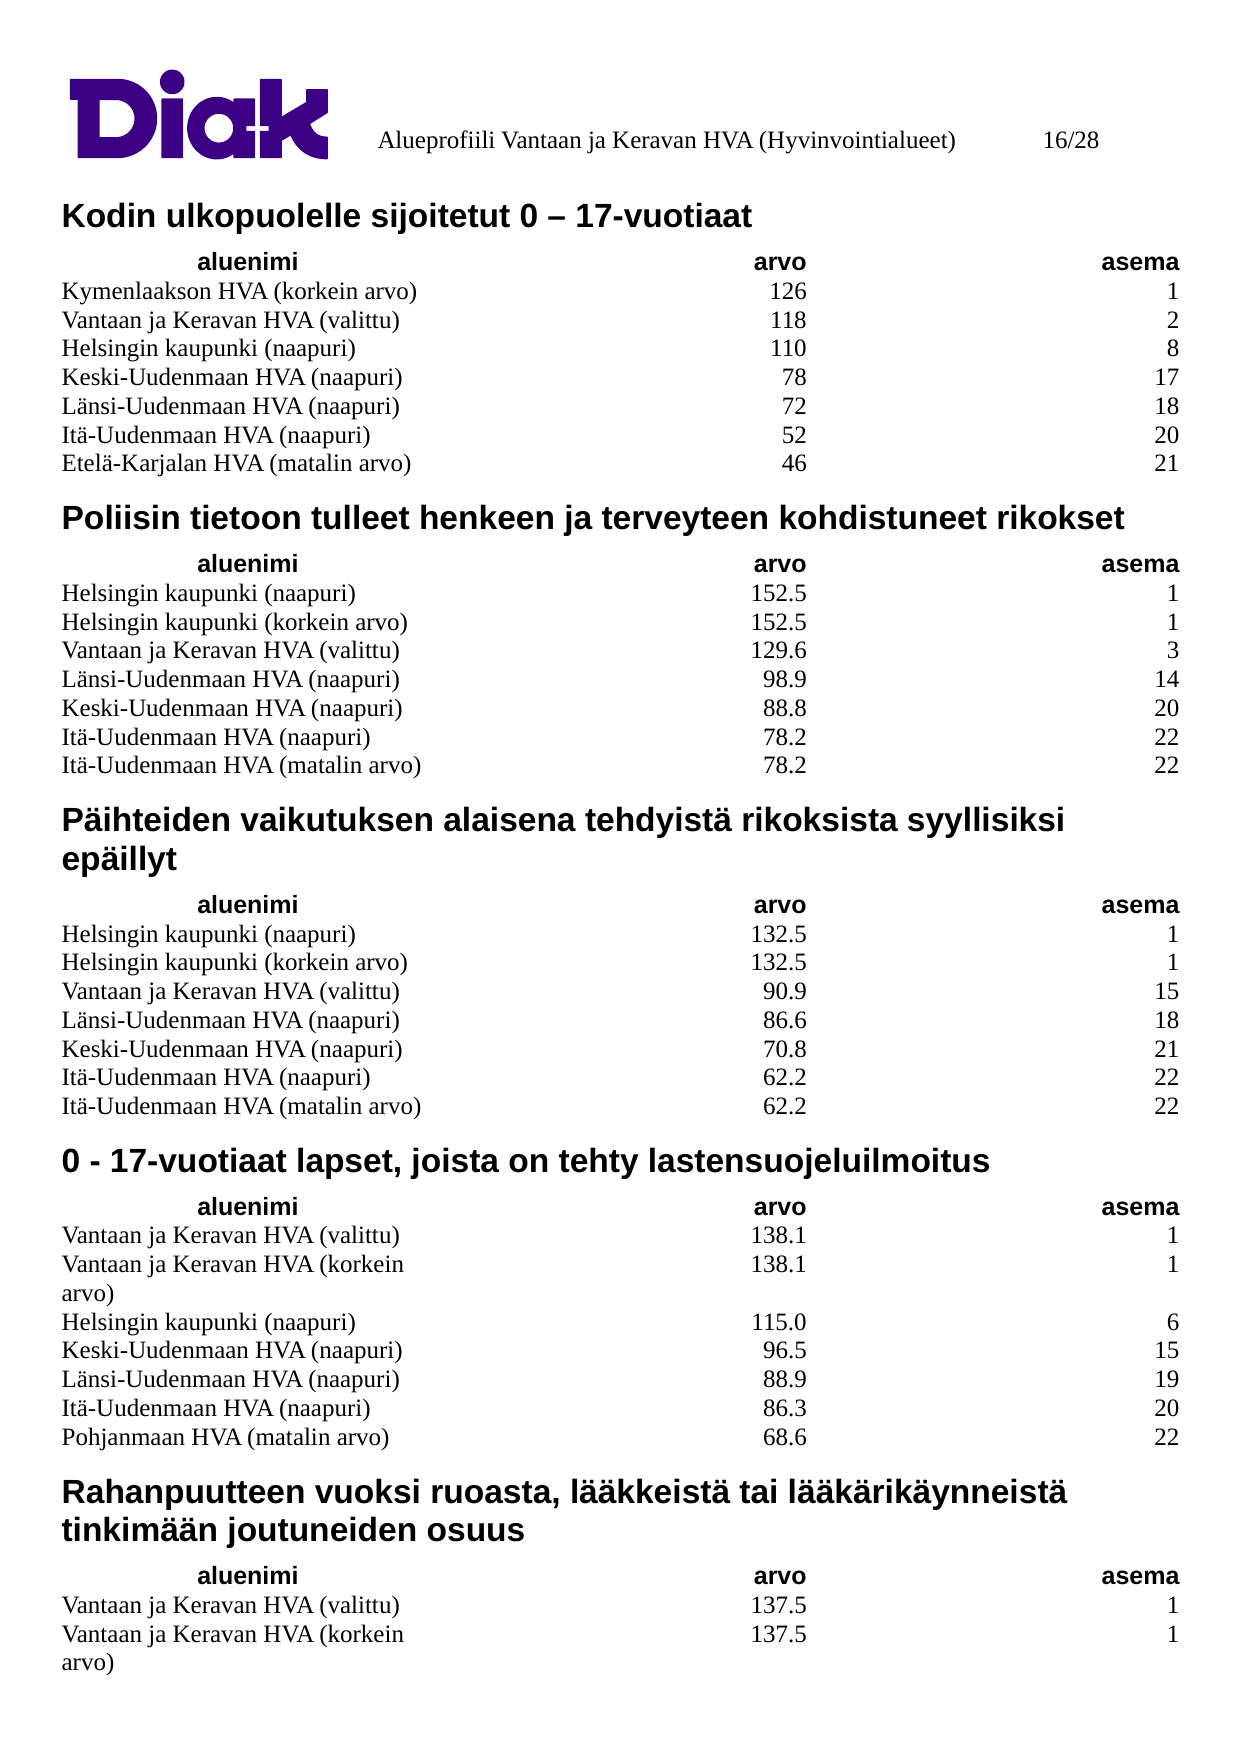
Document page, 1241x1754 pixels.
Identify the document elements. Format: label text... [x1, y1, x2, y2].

table_cell Helsingin kaupunki (naapuri) [61, 578, 434, 607]
table_cell 88.9 [434, 1364, 806, 1393]
table_cell Keski-Uudenmaan HVA (naapuri) [61, 1336, 434, 1364]
table_cell 6 [806, 1307, 1179, 1336]
table_header arvo [434, 1192, 806, 1221]
table_cell 17 [806, 362, 1179, 391]
table_cell 1 [806, 919, 1179, 947]
table_cell 90.9 [434, 976, 806, 1005]
table_cell Helsingin kaupunki (naapuri) [61, 334, 434, 362]
table_cell 72 [434, 391, 806, 420]
table_cell Helsingin kaupunki (naapuri) [61, 919, 434, 947]
table_cell 22 [806, 722, 1179, 751]
table_cell 22 [806, 1063, 1179, 1091]
table_cell Keski-Uudenmaan HVA (naapuri) [61, 362, 434, 391]
table_cell 86.3 [434, 1393, 806, 1422]
table_cell Helsingin kaupunki (korkein arvo) [61, 607, 434, 636]
table_cell 20 [806, 1393, 1179, 1422]
table_cell 86.6 [434, 1005, 806, 1034]
table_cell 1 [806, 578, 1179, 607]
table_cell 15 [806, 1336, 1179, 1364]
table_cell 1 [806, 276, 1179, 305]
table_cell 62.2 [434, 1091, 806, 1120]
table_cell 8 [806, 334, 1179, 362]
table_cell 46 [434, 449, 806, 477]
table_cell 1 [806, 1249, 1179, 1307]
table_cell Itä-Uudenmaan HVA (naapuri) [61, 1063, 434, 1091]
table_cell 78.2 [434, 722, 806, 751]
table_cell 21 [806, 1034, 1179, 1062]
table_cell Vantaan ja Keravan HVA (korkein arvo) [61, 1619, 434, 1676]
table_cell 152.5 [434, 578, 806, 607]
table_cell 14 [806, 664, 1179, 693]
table_cell 62.2 [434, 1063, 806, 1091]
table_cell 132.5 [434, 919, 806, 947]
table_cell 152.5 [434, 607, 806, 636]
table_cell Etelä-Karjalan HVA (matalin arvo) [61, 449, 434, 477]
table_cell 70.8 [434, 1034, 806, 1062]
table_cell Itä-Uudenmaan HVA (naapuri) [61, 420, 434, 448]
table_cell 115.0 [434, 1307, 806, 1336]
table_cell 19 [806, 1364, 1179, 1393]
table_cell Länsi-Uudenmaan HVA (naapuri) [61, 664, 434, 693]
table_cell 3 [806, 636, 1179, 664]
table_header aluenimi [61, 1561, 434, 1590]
table_cell Vantaan ja Keravan HVA (valittu) [61, 1590, 434, 1619]
subtitle 0 - 17-vuotiaat lapset, joista on tehty lastensuojeluilmoitus [61, 1141, 1179, 1179]
table_cell Vantaan ja Keravan HVA (korkein arvo) [61, 1249, 434, 1307]
table_cell 129.6 [434, 636, 806, 664]
table_cell 138.1 [434, 1221, 806, 1249]
subtitle Poliisin tietoon tulleet henkeen ja terveyteen kohdistuneet rikokset [61, 498, 1179, 537]
table_header arvo [434, 1561, 806, 1590]
table_cell 22 [806, 1422, 1179, 1451]
table_cell Keski-Uudenmaan HVA (naapuri) [61, 1034, 434, 1062]
table_cell 22 [806, 1091, 1179, 1120]
table_cell Kymenlaakson HVA (korkein arvo) [61, 276, 434, 305]
table_cell 88.8 [434, 693, 806, 722]
table_cell 1 [806, 607, 1179, 636]
table_header aluenimi [61, 247, 434, 276]
table_cell 110 [434, 334, 806, 362]
subtitle Rahanpuutteen vuoksi ruoasta, lääkkeistä tai lääkärikäynneistä tinkimään joutuneiden osuus [61, 1471, 1179, 1549]
table_cell Helsingin kaupunki (naapuri) [61, 1307, 434, 1336]
table_header asema [806, 1192, 1179, 1221]
table_cell 68.6 [434, 1422, 806, 1451]
table_cell 18 [806, 391, 1179, 420]
table_cell 78 [434, 362, 806, 391]
subtitle Päihteiden vaikutuksen alaisena tehdyistä rikoksista syyllisiksi epäillyt [61, 800, 1179, 877]
table_cell Pohjanmaan HVA (matalin arvo) [61, 1422, 434, 1451]
table_header arvo [434, 549, 806, 578]
table_header asema [806, 1561, 1179, 1590]
table_cell 137.5 [434, 1619, 806, 1676]
table_header aluenimi [61, 1192, 434, 1221]
table_header asema [806, 549, 1179, 578]
table_cell 1 [806, 1221, 1179, 1249]
table_cell Itä-Uudenmaan HVA (matalin arvo) [61, 1091, 434, 1120]
table_cell 1 [806, 948, 1179, 976]
table_cell 96.5 [434, 1336, 806, 1364]
table_cell 98.9 [434, 664, 806, 693]
table_header asema [806, 247, 1179, 276]
table_cell 118 [434, 305, 806, 333]
subtitle Kodin ulkopuolelle sijoitetut 0 – 17-vuotiaat [61, 196, 1179, 235]
table_cell Vantaan ja Keravan HVA (valittu) [61, 976, 434, 1005]
table_header aluenimi [61, 549, 434, 578]
table_cell 18 [806, 1005, 1179, 1034]
table_cell 138.1 [434, 1249, 806, 1307]
table_header aluenimi [61, 890, 434, 919]
table_cell Itä-Uudenmaan HVA (naapuri) [61, 1393, 434, 1422]
table_cell 21 [806, 449, 1179, 477]
table_header asema [806, 890, 1179, 919]
table_cell 20 [806, 420, 1179, 448]
table_cell 15 [806, 976, 1179, 1005]
table_header arvo [434, 247, 806, 276]
table_cell Itä-Uudenmaan HVA (naapuri) [61, 722, 434, 751]
table_cell Vantaan ja Keravan HVA (valittu) [61, 636, 434, 664]
table_cell Helsingin kaupunki (korkein arvo) [61, 948, 434, 976]
table_cell 2 [806, 305, 1179, 333]
table_cell 20 [806, 693, 1179, 722]
table_cell Itä-Uudenmaan HVA (matalin arvo) [61, 751, 434, 779]
table_cell Vantaan ja Keravan HVA (valittu) [61, 305, 434, 333]
table_cell 1 [806, 1619, 1179, 1676]
table_cell 132.5 [434, 948, 806, 976]
table_cell Länsi-Uudenmaan HVA (naapuri) [61, 1005, 434, 1034]
table_cell 78.2 [434, 751, 806, 779]
table_cell 52 [434, 420, 806, 448]
table_cell Länsi-Uudenmaan HVA (naapuri) [61, 391, 434, 420]
table_cell 137.5 [434, 1590, 806, 1619]
table_cell Vantaan ja Keravan HVA (valittu) [61, 1221, 434, 1249]
table_header arvo [434, 890, 806, 919]
table_cell Keski-Uudenmaan HVA (naapuri) [61, 693, 434, 722]
table_cell 126 [434, 276, 806, 305]
table_cell 1 [806, 1590, 1179, 1619]
table_cell 22 [806, 751, 1179, 779]
table_cell Länsi-Uudenmaan HVA (naapuri) [61, 1364, 434, 1393]
